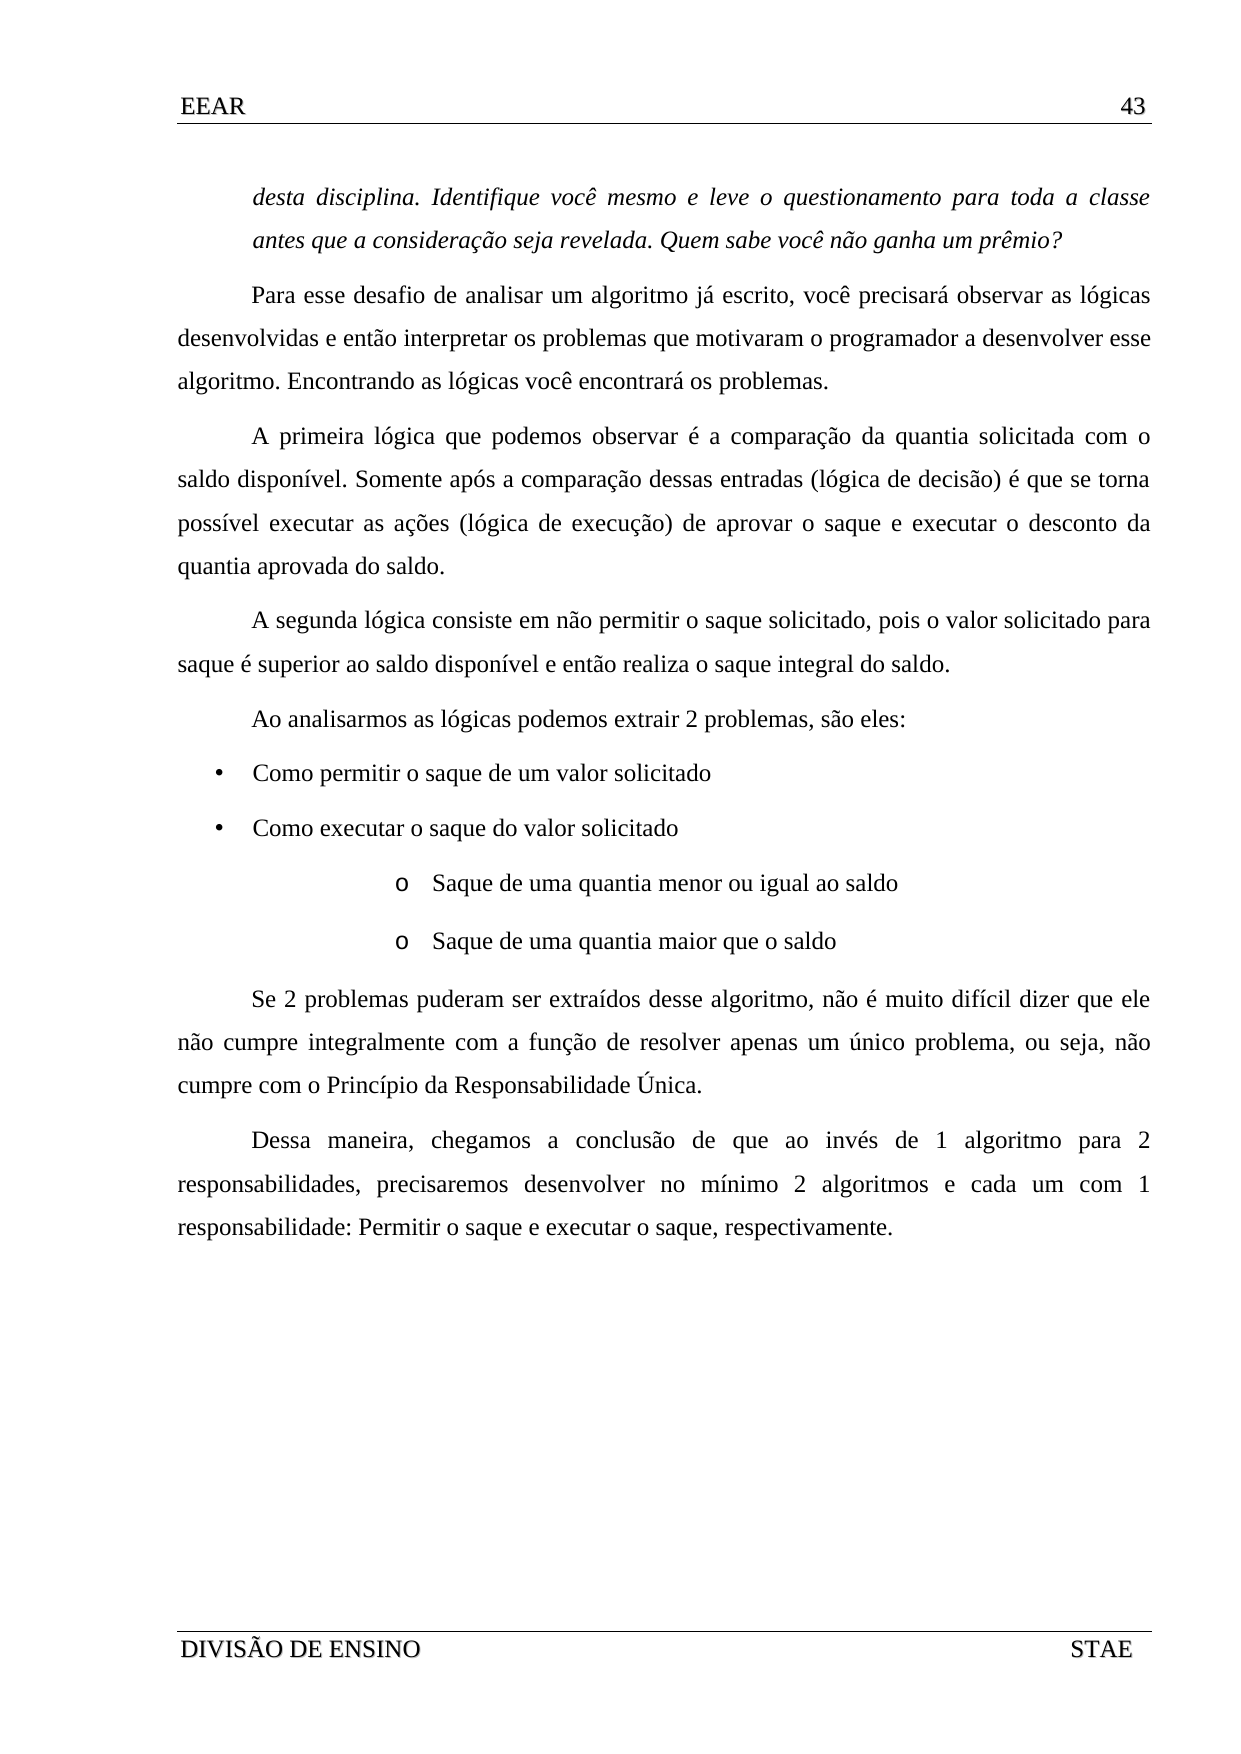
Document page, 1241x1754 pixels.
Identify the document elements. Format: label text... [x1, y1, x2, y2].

text Se 2 problemas puderam ser extraídos desse algoritmo, não é muito difícil dizer que ele não cumpre integralmente com a função de resolver apenas um único problema, ou seja, não cumpre com o Princípio da Responsabilidade Única. [177, 984, 1152, 1099]
list desta disciplina. Identifique você mesmo e leve o questionamento para toda a classe antes que a consideração seja revelada. Quem sabe você não ganha um prêmio? [215, 182, 1152, 254]
list Saque de uma quantia maior que o saldo [394, 926, 1152, 957]
list Saque de uma quantia menor ou igual ao saldo [394, 868, 1152, 899]
list Como executar o saque do valor solicitado [215, 813, 1152, 842]
text A segunda lógica consiste em não permitir o saque solicitado, pois o valor solicitado para saque é superior ao saldo disponível e então realiza o saque integral do saldo. [177, 606, 1152, 677]
text A primeira lógica que podemos observar é a comparação da quantia solicitada com o saldo disponível. Somente após a comparação dessas entradas (lógica de decisão) é que se torna possível executar as ações (lógica de execução) de aprovar o saque e executar o desconto da quantia aprovada do saldo. [177, 421, 1152, 579]
text Para esse desafio de analisar um algoritmo já escrito, você precisará observar as lógicas desenvolvidas e então interpretar os problemas que motivaram o programador a desenvolver esse algoritmo. Encontrando as lógicas você encontrará os problemas. [177, 280, 1152, 395]
text Dessa maneira, chegamos a conclusão de que ao invés de 1 algoritmo para 2 responsabilidades, precisaremos desenvolver no mínimo 2 algoritmos e cada um com 1 responsabilidade: Permitir o saque e executar o saque, respectivamente. [177, 1126, 1152, 1241]
list Como permitir o saque de um valor solicitado [215, 758, 1152, 787]
text Ao analisarmos as lógicas podemos extrair 2 problemas, são eles: [177, 704, 1152, 732]
